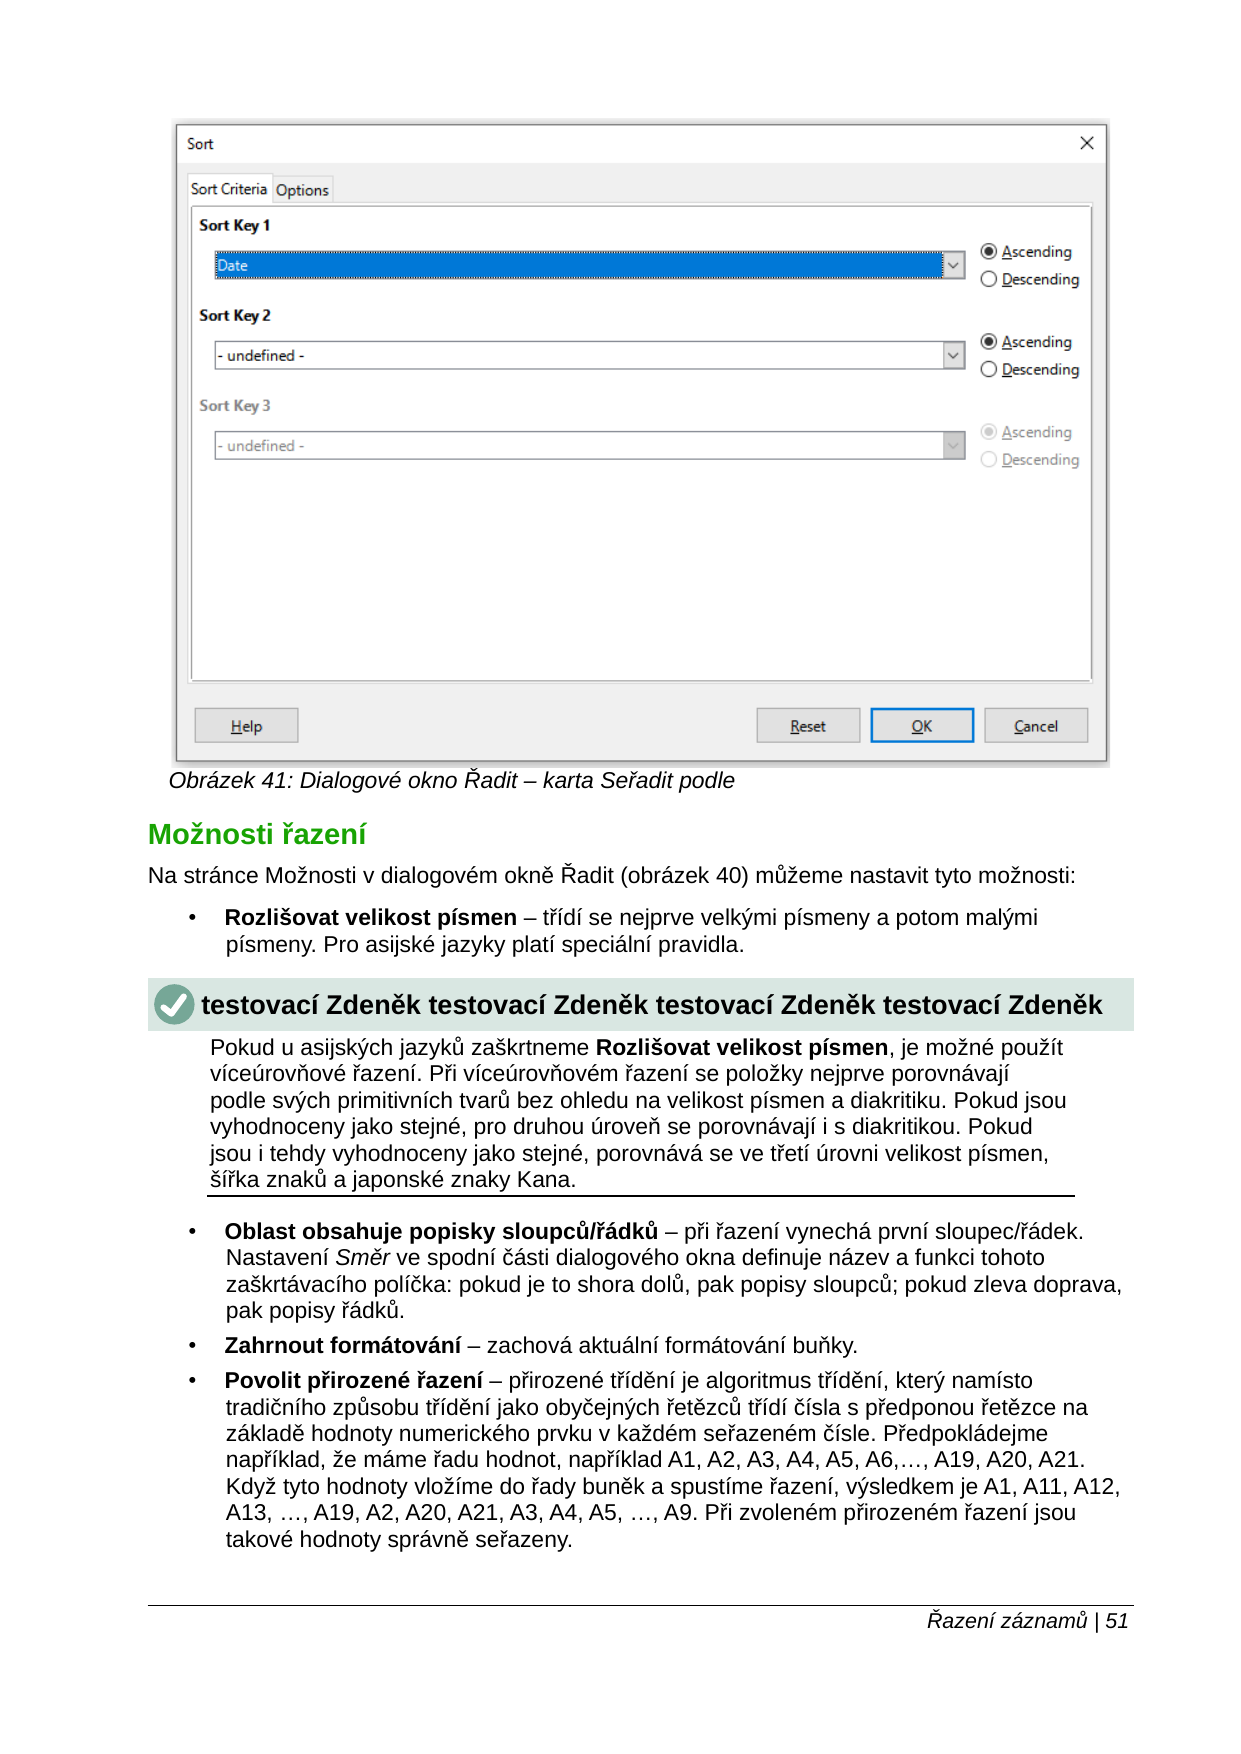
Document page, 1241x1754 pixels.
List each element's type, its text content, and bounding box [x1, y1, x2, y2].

list Oblast obsahuje popisky sloupců/řádků – při řazení vynechá první sloupec/řádek. Nastavení Směr ve spodní části dialogového okna definuje název a funkci tohoto zaškrtávacího políčka: pokud je to shora dolů, pak popisy sloupců; pokud zleva doprava, pak popisy řádků. [185, 1215, 1134, 1323]
subtitle Možnosti řazení [148, 817, 1134, 851]
list Zahrnout formátování – zachová aktuální formátování buňky. [185, 1329, 1134, 1358]
list Rozlišovat velikost písmen – třídí se nejprve velkými písmeny a potom malými písmeny. Pro asijské jazyky platí speciální pravidla. [185, 901, 1134, 960]
text Pokud u asijských jazyků zaškrtneme Rozlišovat velikost písmen, je možné použít víceúrovňové řazení. Při víceúrovňovém řazení se položky nejprve porovnávají podle svých primitivních tvarů bez ohledu na velikost písmen a diakritiku. Pokud jsou vyhodnoceny jako stejné, pro druhou úroveň se porovnávají i s diakritikou. Pokud jsou i tehdy vyhodnoceny jako stejné, porovnává se ve třetí úrovni velikost písmen, šířka znaků a japonské znaky Kana. [207, 1031, 1075, 1195]
subtitle testovací Zdeněk testovací Zdeněk testovací Zdeněk testovací Zdeněk [148, 978, 1134, 1031]
picture [171, 118, 1111, 768]
text Na stránce Možnosti v dialogovém okně Řadit (obrázek 40) můžeme nastavit tyto možnosti: [148, 862, 1134, 889]
list Povolit přirozené řazení – přirozené třídění je algoritmus třídění, který namísto tradičního způsobu třídění jako obyčejných řetězců třídí čísla s předponou řetězce na základě hodnoty numerického prvku v každém seřazeném čísle. Předpokládejme například, že máme řadu hodnot, například A1, A2, A3, A4, A5, A6,…, A19, A20, A21. Když tyto hodnoty vložíme do řady buněk a spustíme řazení, výsledkem je A1, A11, A12, A13, …, A19, A2, A20, A21, A3, A4, A5, …, A9. Při zvoleném přirozeném řazení jsou takové hodnoty správně seřazeny. [185, 1364, 1134, 1552]
text Obrázek 41: Dialogové okno Řadit – karta Seřadit podle [168, 118, 1113, 793]
